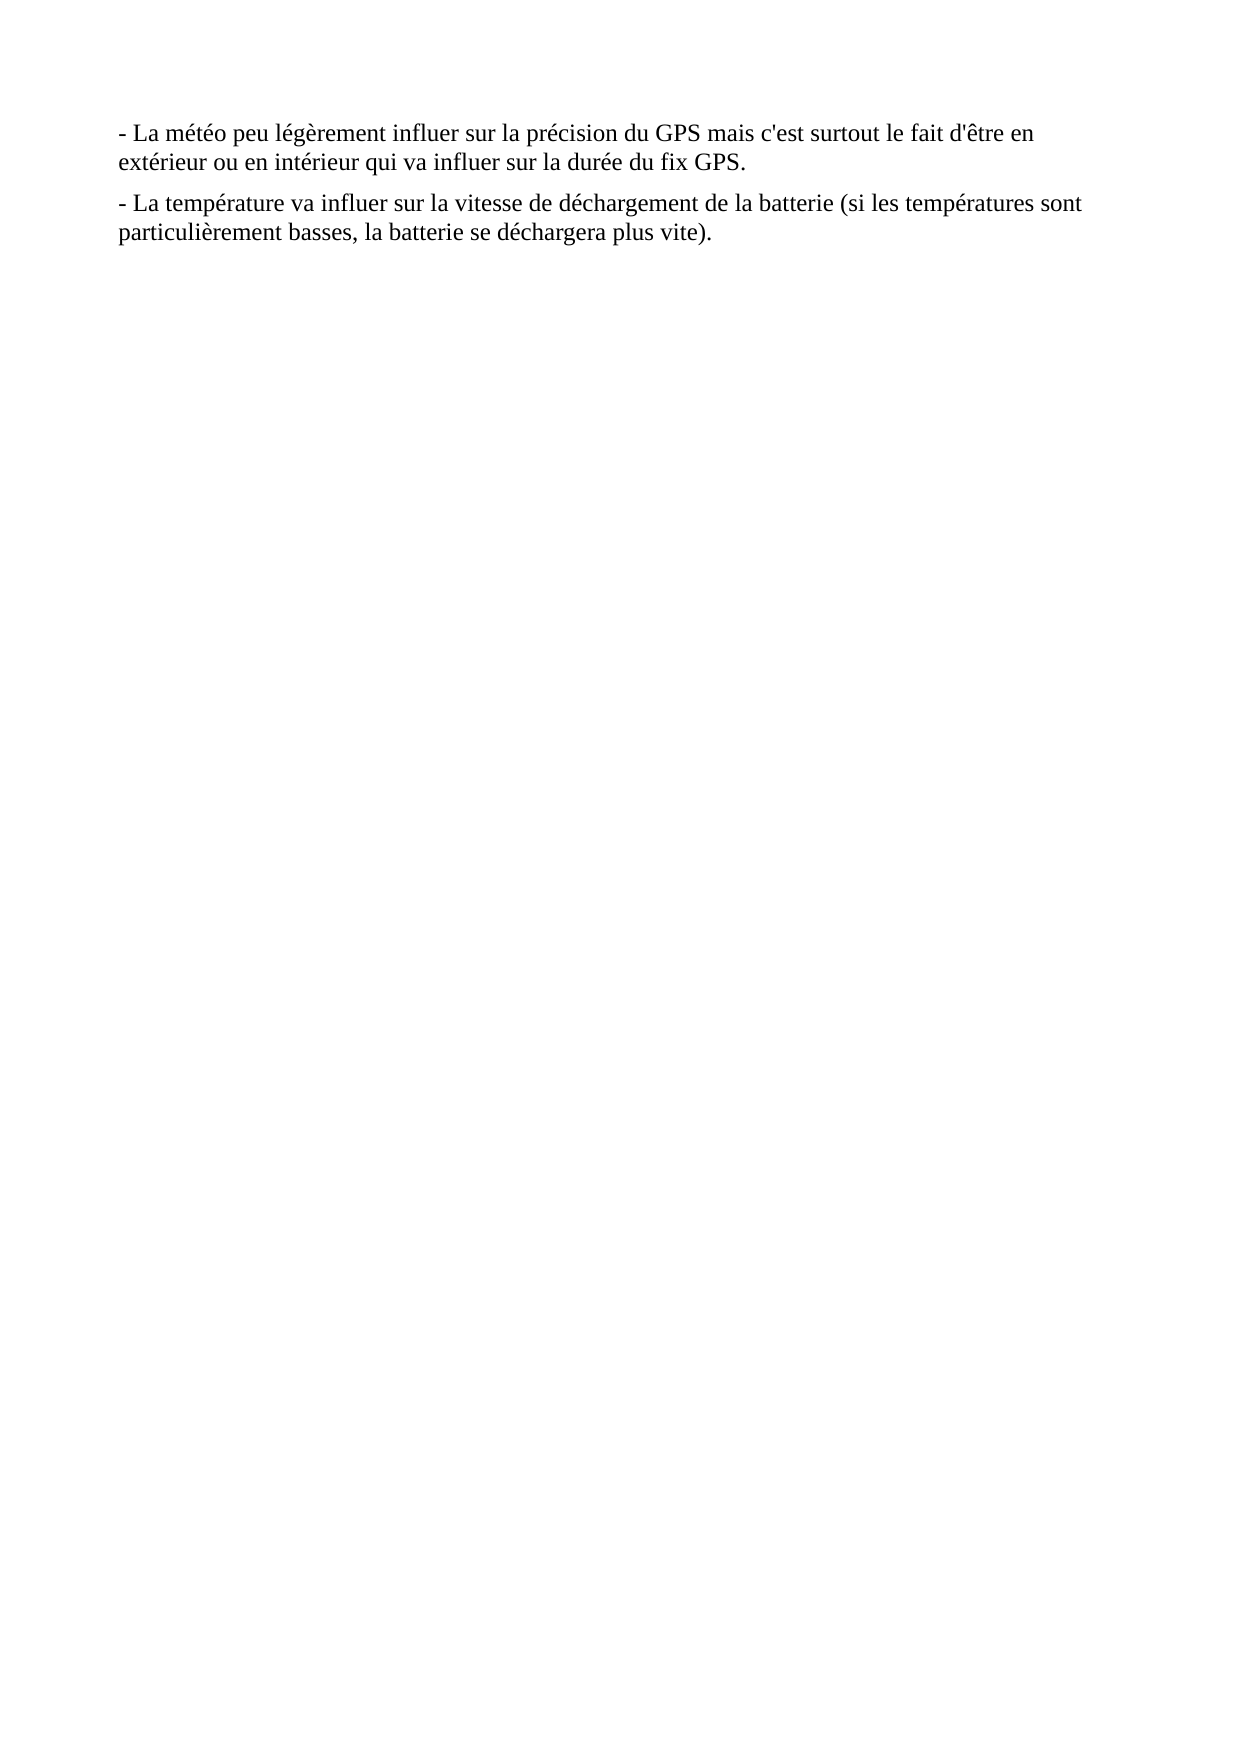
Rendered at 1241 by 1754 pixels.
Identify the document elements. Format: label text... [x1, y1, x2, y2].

text - La température va influer sur la vitesse de déchargement de la batterie (si les températures sont particulièrement basses, la batterie se déchargera plus vite). [118, 188, 1122, 246]
text - La météo peu légèrement influer sur la précision du GPS mais c'est surtout le fait d'être en extérieur ou en intérieur qui va influer sur la durée du fix GPS. [118, 118, 1122, 176]
